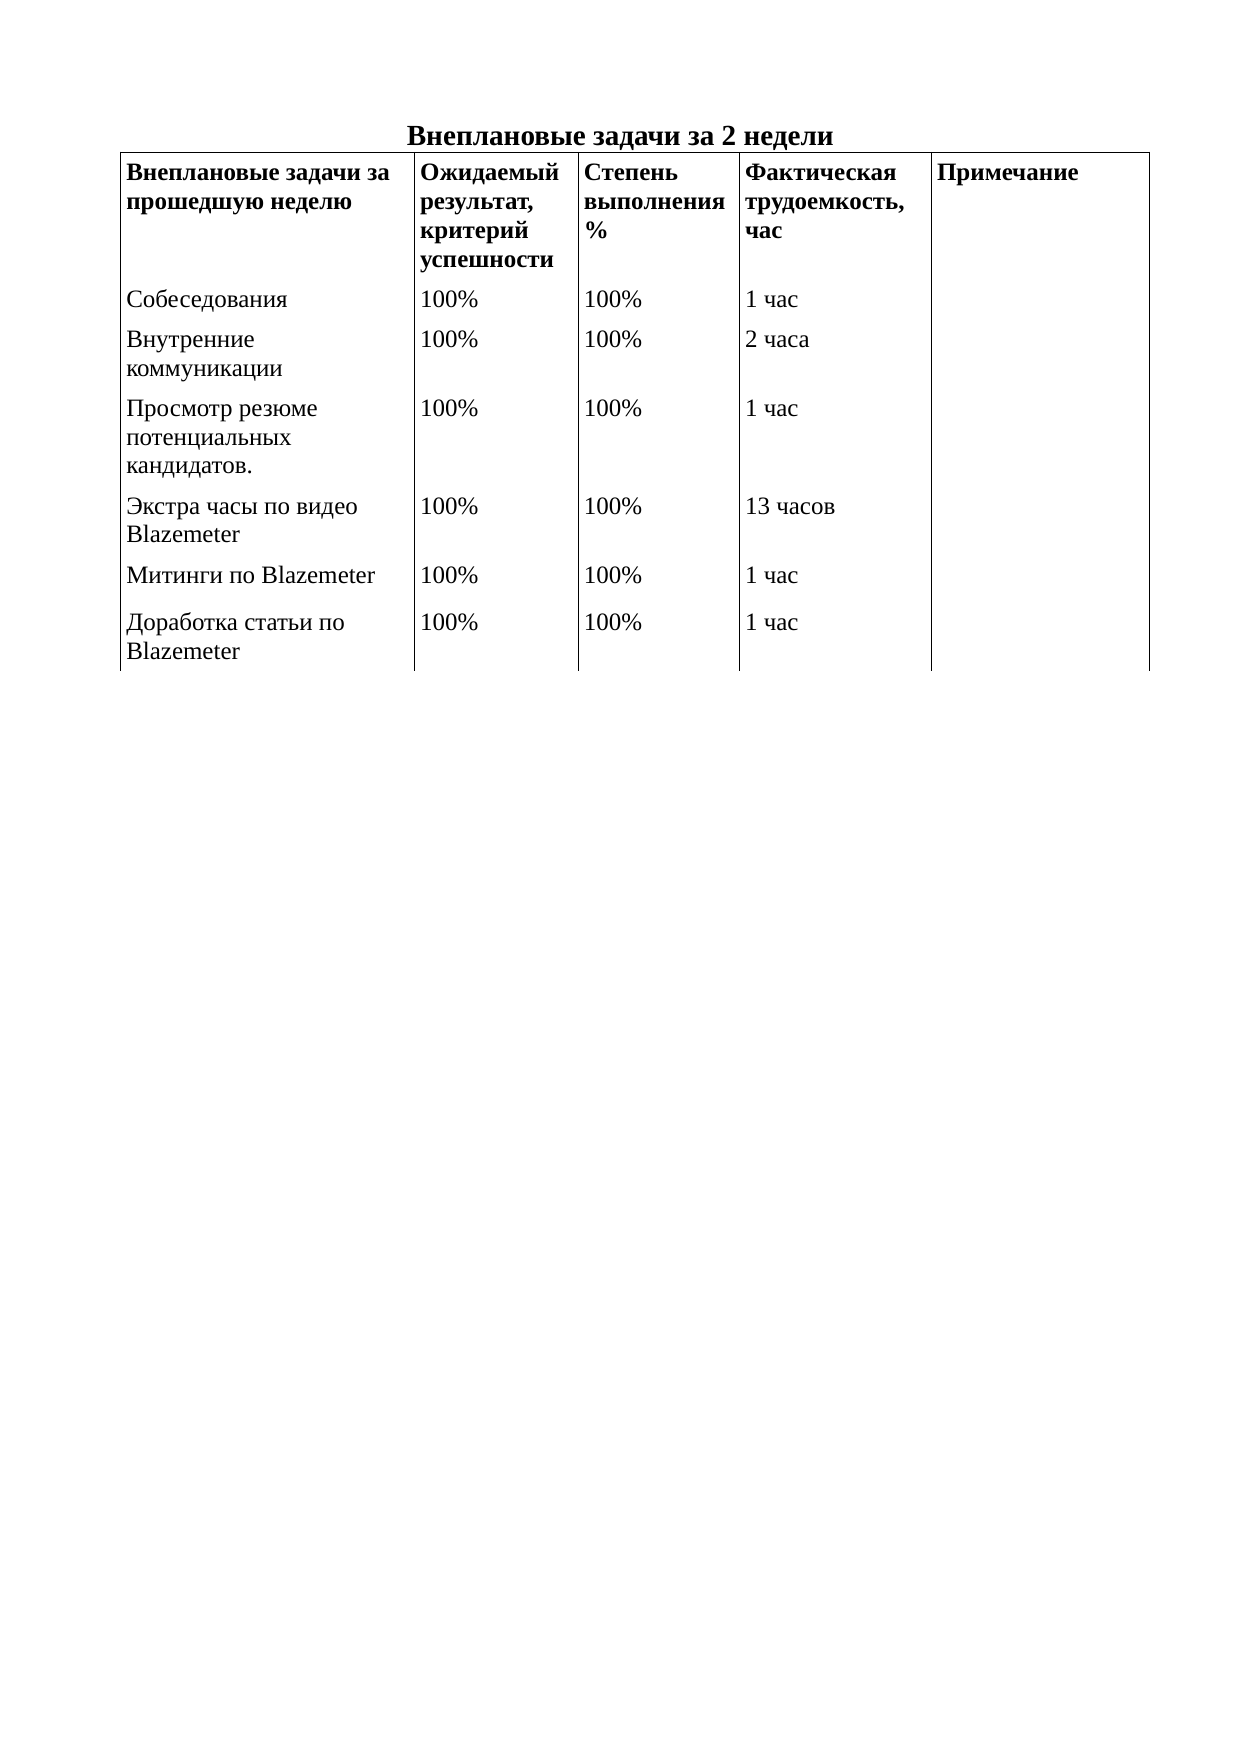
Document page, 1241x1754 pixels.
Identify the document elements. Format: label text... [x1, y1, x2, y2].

table_header Ожидаемый результат, критерий успешности [415, 153, 578, 278]
table_cell Экстра часы по видео Blazemeter [121, 485, 414, 554]
table_cell [932, 485, 1149, 554]
table_cell 100% [579, 278, 739, 318]
table_cell [932, 388, 1149, 485]
table_cell 1 час [740, 602, 931, 671]
table_cell 100% [415, 554, 578, 602]
table_cell 1 час [740, 554, 931, 602]
table_cell 100% [415, 485, 578, 554]
table_cell Доработка статьи по Blazemeter [121, 602, 414, 671]
table_cell 1 час [740, 388, 931, 485]
table_cell [932, 554, 1149, 602]
table_cell [932, 602, 1149, 671]
table_cell Просмотр резюме потенциальных кандидатов. [121, 388, 414, 485]
table_cell 100% [415, 278, 578, 318]
table_cell 2 часа [740, 319, 931, 387]
table_cell Митинги по Blazemeter [121, 554, 414, 602]
table_header Степень выполнения % [579, 153, 739, 278]
table_cell 100% [415, 602, 578, 671]
table_header Фактическая трудоемкость, час [740, 153, 931, 278]
table_cell 100% [415, 388, 578, 485]
table_cell [932, 278, 1149, 318]
table_cell 100% [579, 485, 739, 554]
text Внеплановые задачи за 2 недели [118, 118, 1122, 152]
table_cell 100% [579, 554, 739, 602]
table_cell 100% [579, 388, 739, 485]
table_cell Собеседования [121, 278, 414, 318]
table_cell 100% [579, 602, 739, 671]
table_cell 13 часов [740, 485, 931, 554]
table_header Внеплановые задачи за прошедшую неделю [121, 153, 414, 278]
table_header Примечание [932, 153, 1149, 278]
table_cell 100% [415, 319, 578, 387]
table_cell Внутренние коммуникации [121, 319, 414, 387]
table_cell 100% [579, 319, 739, 387]
table_cell 1 час [740, 278, 931, 318]
table_cell [932, 319, 1149, 387]
